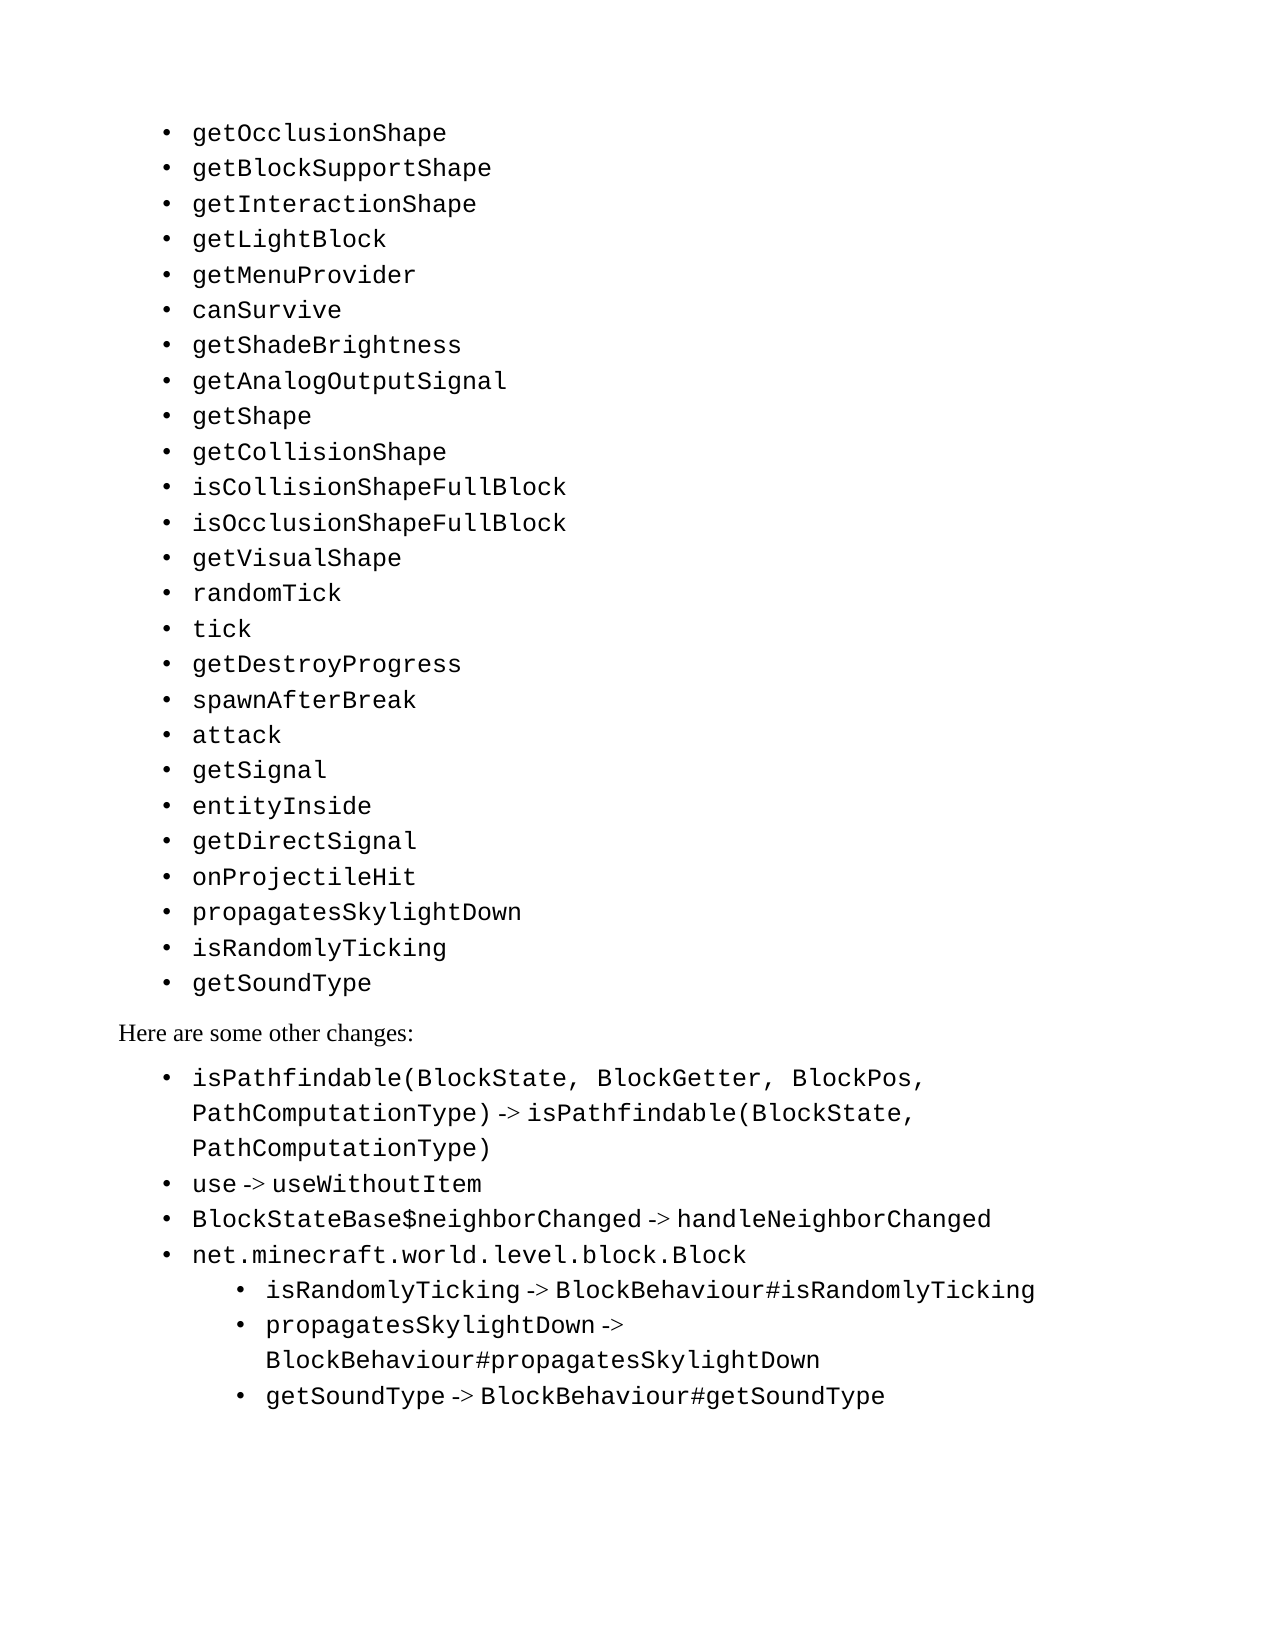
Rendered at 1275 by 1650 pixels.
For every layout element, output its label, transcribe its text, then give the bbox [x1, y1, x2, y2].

list getMenuProvider [162, 260, 1157, 291]
list getShape [162, 401, 1157, 432]
list getShadeBrightness [162, 331, 1157, 361]
list getDirectSignal [162, 826, 1157, 857]
list getOcclusionShape [162, 118, 1157, 149]
list spawnAfterBreak [162, 685, 1157, 716]
text Here are some other changes: [118, 1018, 1157, 1047]
list net.minecraft.world.level.block.Block [162, 1240, 1157, 1271]
list getSignal [162, 756, 1157, 786]
list getSoundType -> BlockBehaviour#getSoundType [236, 1381, 1157, 1412]
list isRandomlyTicking [162, 933, 1157, 963]
list getAnalogOutputSignal [162, 366, 1157, 397]
list isPathfindable(BlockState, BlockGetter, BlockPos, PathComputationType) -> isPathfindable(BlockState, PathComputationType) [162, 1066, 1157, 1164]
list isCollisionShapeFullBlock [162, 472, 1157, 503]
list getBlockSupportShape [162, 153, 1157, 184]
list use -> useWithoutItem [162, 1169, 1157, 1200]
list BlockStateBase$neighborChanged -> handleNeighborChanged [162, 1204, 1157, 1235]
list getSoundType [162, 968, 1157, 999]
list attack [162, 720, 1157, 751]
list propagatesSkylightDown -> BlockBehaviour#propagatesSkylightDown [236, 1311, 1157, 1376]
list propagatesSkylightDown [162, 897, 1157, 928]
list randomTick [162, 578, 1157, 609]
list getLightBlock [162, 224, 1157, 255]
list tick [162, 614, 1157, 645]
list onProjectileHit [162, 862, 1157, 893]
list getInteractionShape [162, 189, 1157, 220]
list getDestroyProgress [162, 649, 1157, 680]
list canSurvive [162, 295, 1157, 326]
list getCollisionShape [162, 437, 1157, 468]
list getVisualShape [162, 543, 1157, 574]
list isRandomlyTicking -> BlockBehaviour#isRandomlyTicking [236, 1275, 1157, 1306]
list entityInside [162, 791, 1157, 822]
list isOcclusionShapeFullBlock [162, 508, 1157, 538]
